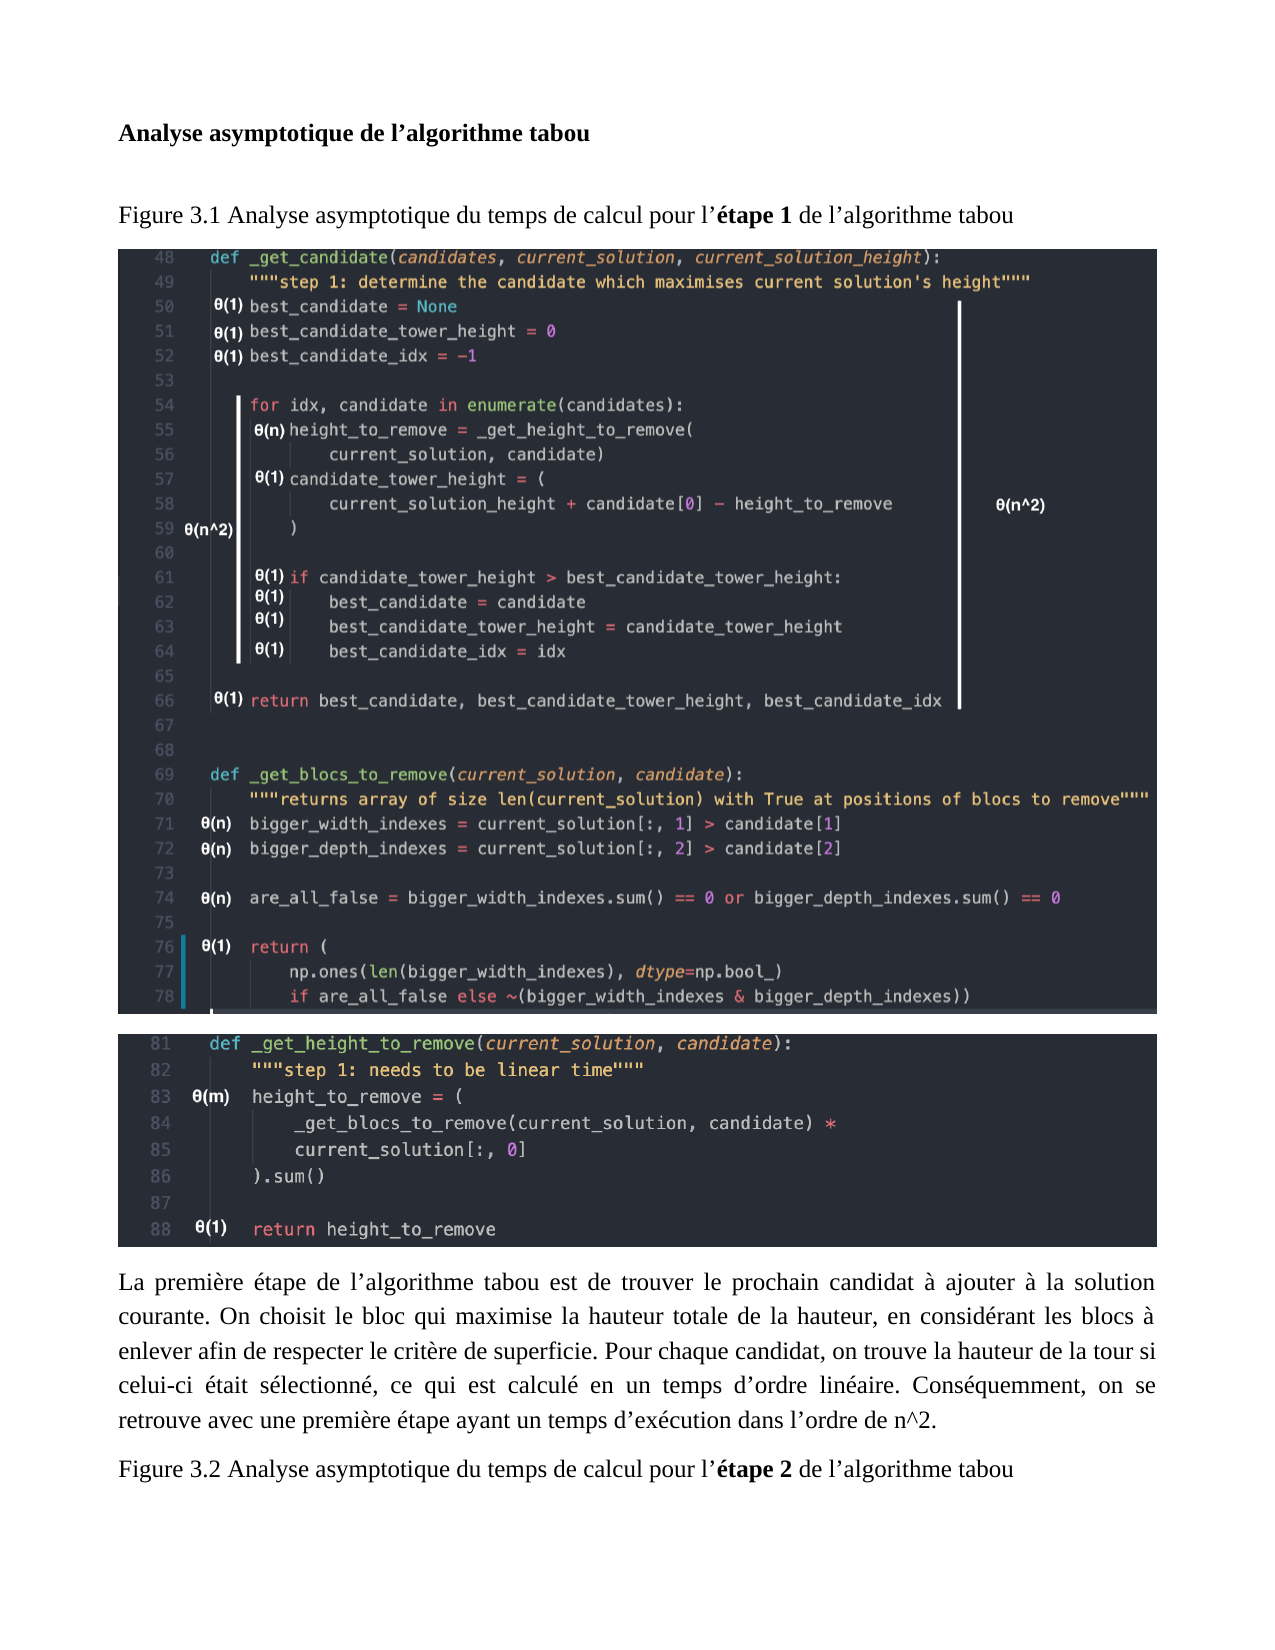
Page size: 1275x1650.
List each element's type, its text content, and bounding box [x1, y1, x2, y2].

text La première étape de l’algorithme tabou est de trouver le prochain candidat à ajouter à la solution courante. On choisit le bloc qui maximise la hauteur totale de la hauteur, en considérant les blocs à enlever afin de respecter le critère de superficie. Pour chaque candidat, on trouve la hauteur de la tour si celui-ci était sélectionné, ce qui est calculé en un temps d’ordre linéaire. Conséquemment, on se retrouve avec une première étape ayant un temps d’exécution dans l’ordre de n^2. [118, 1267, 1157, 1433]
subtitle Analyse asymptotique de l’algorithme tabou [118, 118, 1157, 147]
picture [118, 1034, 1157, 1247]
picture [118, 249, 1157, 1014]
text Figure 3.2 Analyse asymptotique du temps de calcul pour l’étape 2 de l’algorithme tabou [118, 1454, 1157, 1483]
text Figure 3.1 Analyse asymptotique du temps de calcul pour l’étape 1 de l’algorithme tabou [118, 200, 1157, 229]
